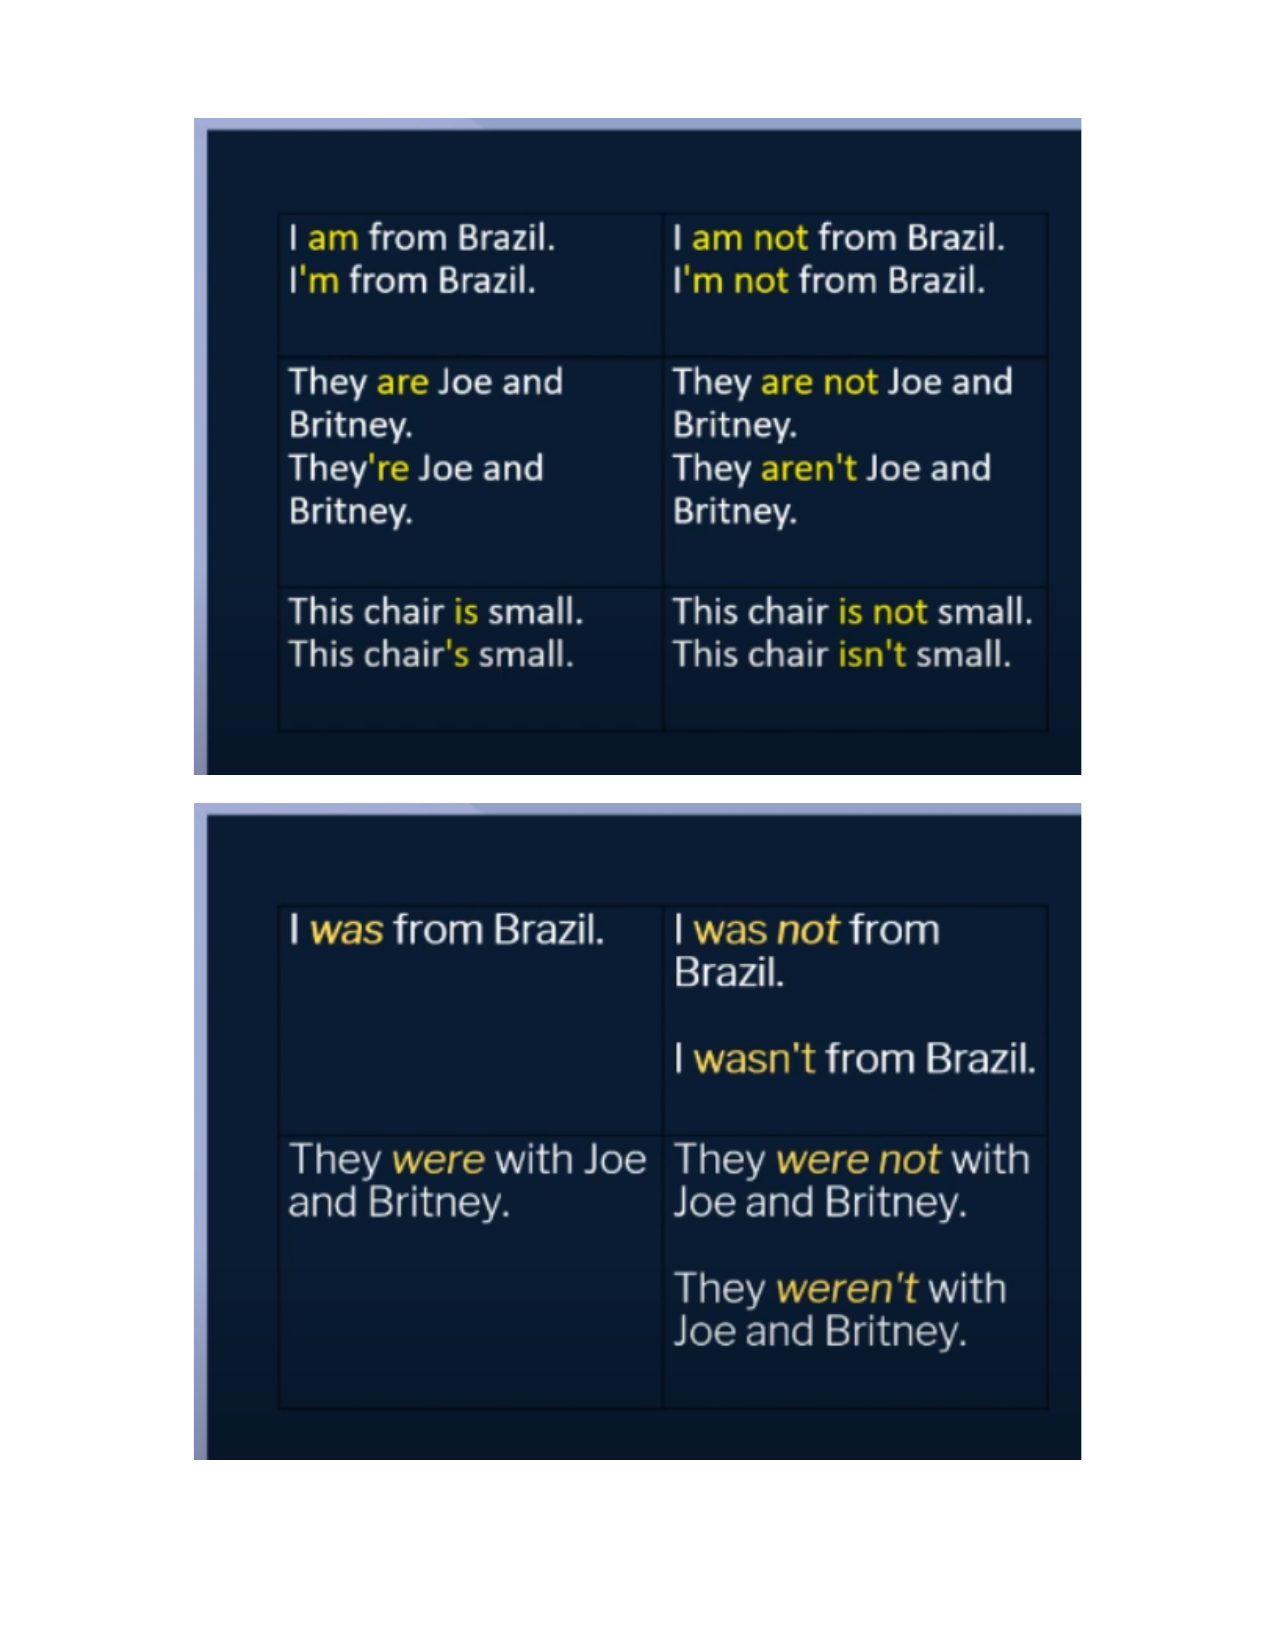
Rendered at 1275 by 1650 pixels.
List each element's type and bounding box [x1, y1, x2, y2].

picture [193, 118, 1082, 775]
picture [193, 803, 1082, 1460]
